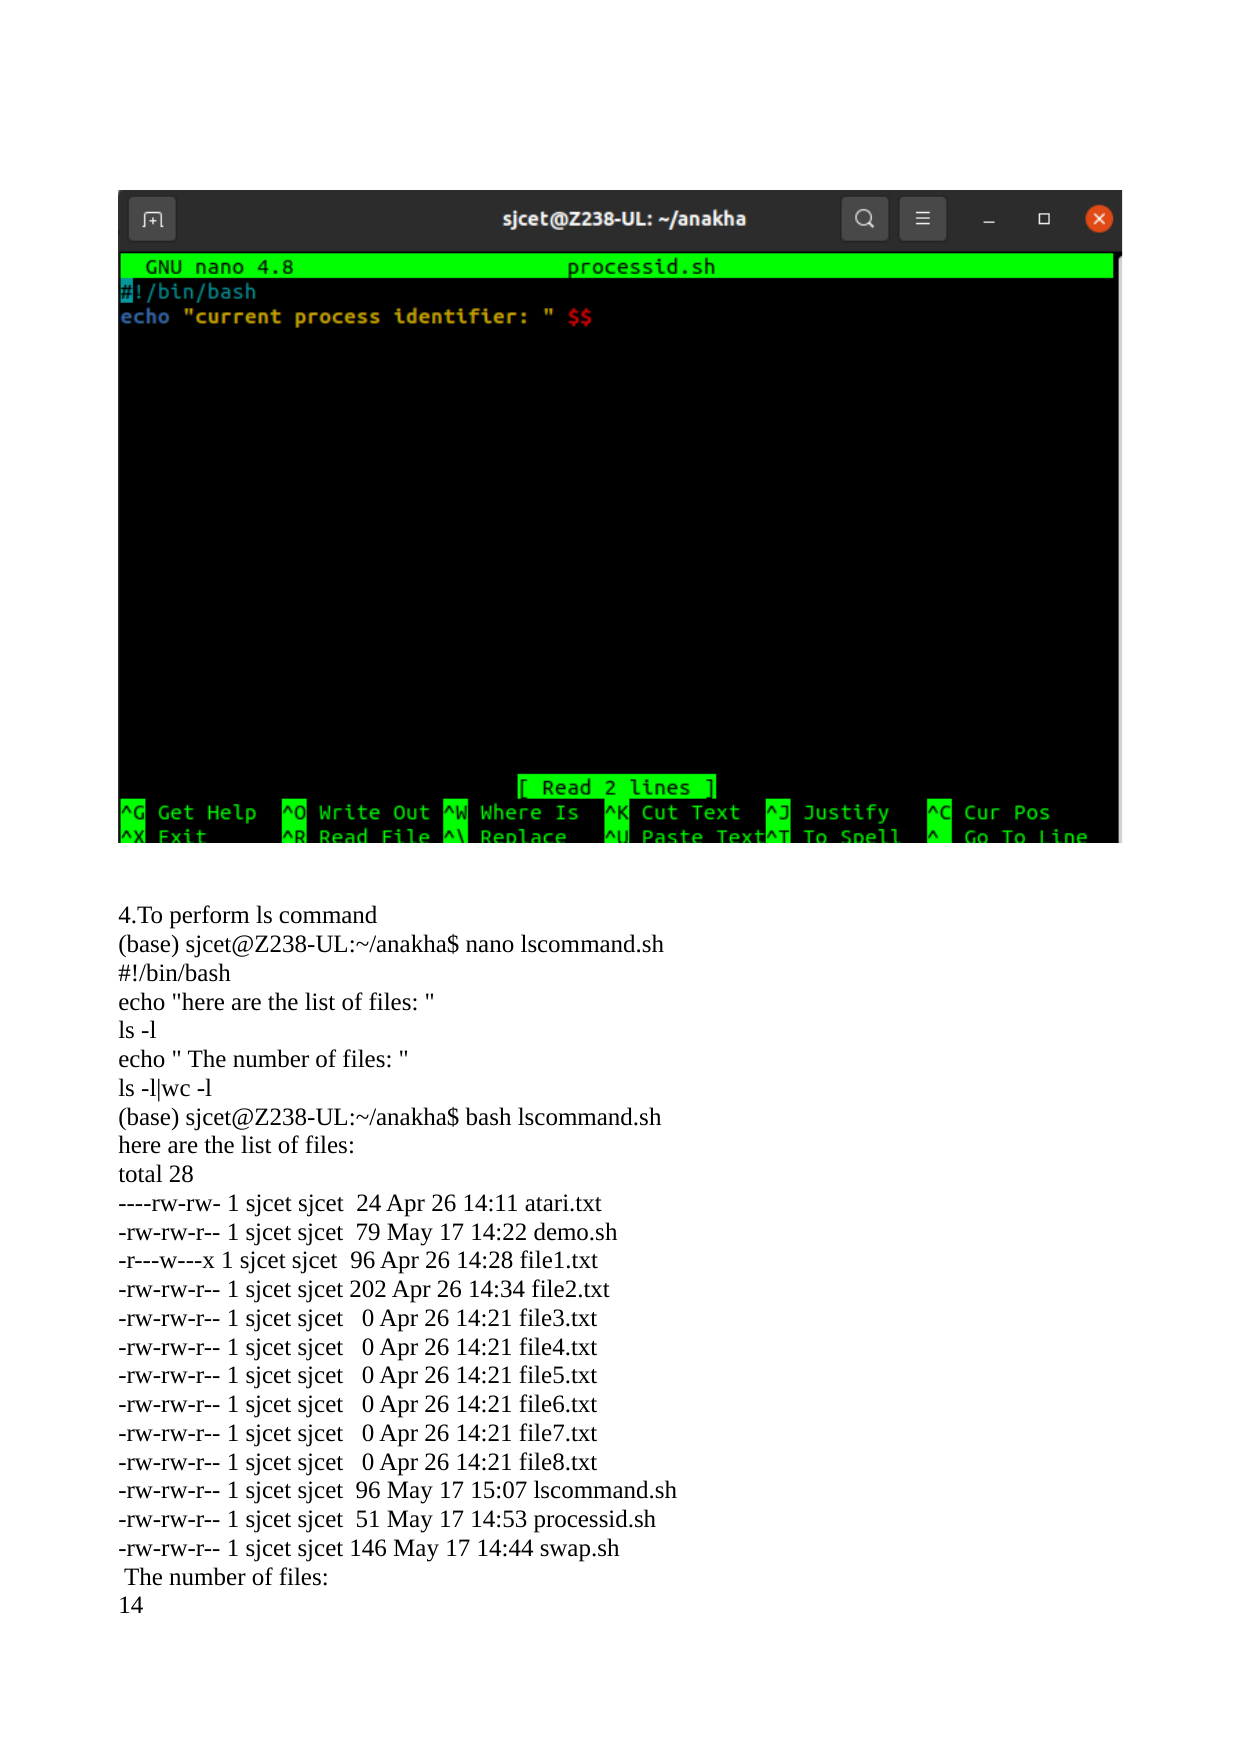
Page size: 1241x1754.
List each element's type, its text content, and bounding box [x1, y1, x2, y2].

text (base) sjcet@Z238-UL:~/anakha$ bash lscommand.sh [118, 1102, 1122, 1130]
text -rw-rw-r-- 1 sjcet sjcet 0 Apr 26 14:21 file6.txt [118, 1389, 1122, 1418]
text -rw-rw-r-- 1 sjcet sjcet 0 Apr 26 14:21 file3.txt [118, 1303, 1122, 1332]
text -rw-rw-r-- 1 sjcet sjcet 0 Apr 26 14:21 file4.txt [118, 1332, 1122, 1360]
picture [118, 190, 1123, 843]
text total 28 [118, 1159, 1122, 1188]
text -rw-rw-r-- 1 sjcet sjcet 79 May 17 14:22 demo.sh [118, 1217, 1122, 1245]
text -rw-rw-r-- 1 sjcet sjcet 0 Apr 26 14:21 file5.txt [118, 1360, 1122, 1389]
text ls -l|wc -l [118, 1073, 1122, 1102]
text ls -l [118, 1015, 1122, 1044]
text 4.To perform ls command [118, 900, 1122, 929]
text -rw-rw-r-- 1 sjcet sjcet 202 Apr 26 14:34 file2.txt [118, 1274, 1122, 1303]
text -rw-rw-r-- 1 sjcet sjcet 0 Apr 26 14:21 file8.txt [118, 1447, 1122, 1475]
text -rw-rw-r-- 1 sjcet sjcet 0 Apr 26 14:21 file7.txt [118, 1418, 1122, 1447]
text -rw-rw-r-- 1 sjcet sjcet 146 May 17 14:44 swap.sh [118, 1533, 1122, 1562]
text echo " The number of files: " [118, 1044, 1122, 1073]
text here are the list of files: [118, 1130, 1122, 1159]
text 14 [118, 1590, 1122, 1619]
text echo "here are the list of files: " [118, 987, 1122, 1015]
text -rw-rw-r-- 1 sjcet sjcet 51 May 17 14:53 processid.sh [118, 1504, 1122, 1533]
text -r---w---x 1 sjcet sjcet 96 Apr 26 14:28 file1.txt [118, 1245, 1122, 1274]
text ----rw-rw- 1 sjcet sjcet 24 Apr 26 14:11 atari.txt [118, 1188, 1122, 1217]
text -rw-rw-r-- 1 sjcet sjcet 96 May 17 15:07 lscommand.sh [118, 1475, 1122, 1504]
text (base) sjcet@Z238-UL:~/anakha$ nano lscommand.sh [118, 929, 1122, 958]
text The number of files: [118, 1562, 1122, 1590]
text #!/bin/bash [118, 958, 1122, 987]
